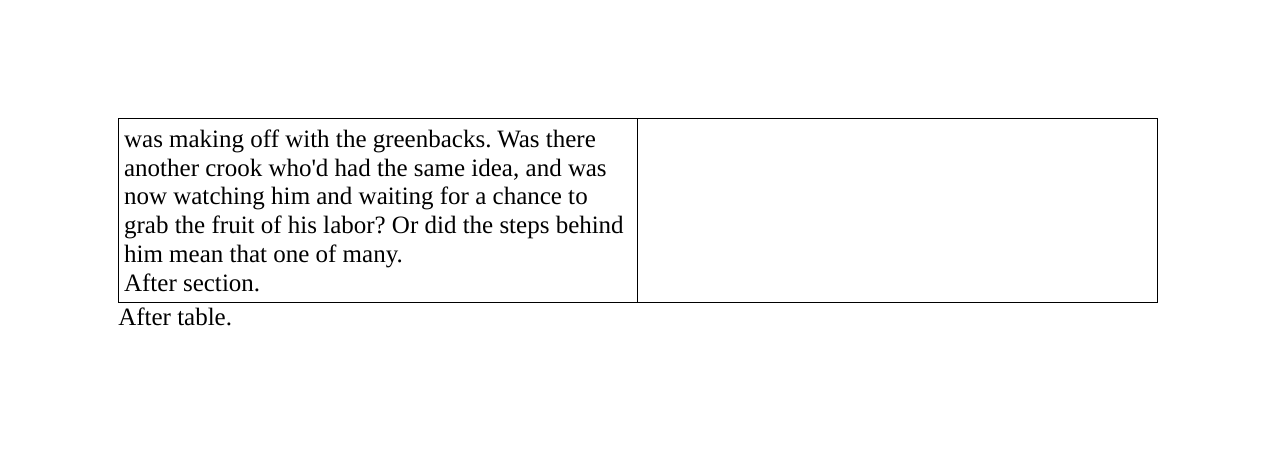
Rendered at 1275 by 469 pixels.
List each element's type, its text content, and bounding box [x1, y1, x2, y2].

table_header was making off with the greenbacks. Was there another crook who'd had the same idea, and was now watching him and waiting for a chance to grab the fruit of his labor? Or did the steps behind him mean that one of many. After section. [119, 119, 637, 302]
text After table. [118, 303, 1157, 331]
table_header [638, 119, 1157, 302]
